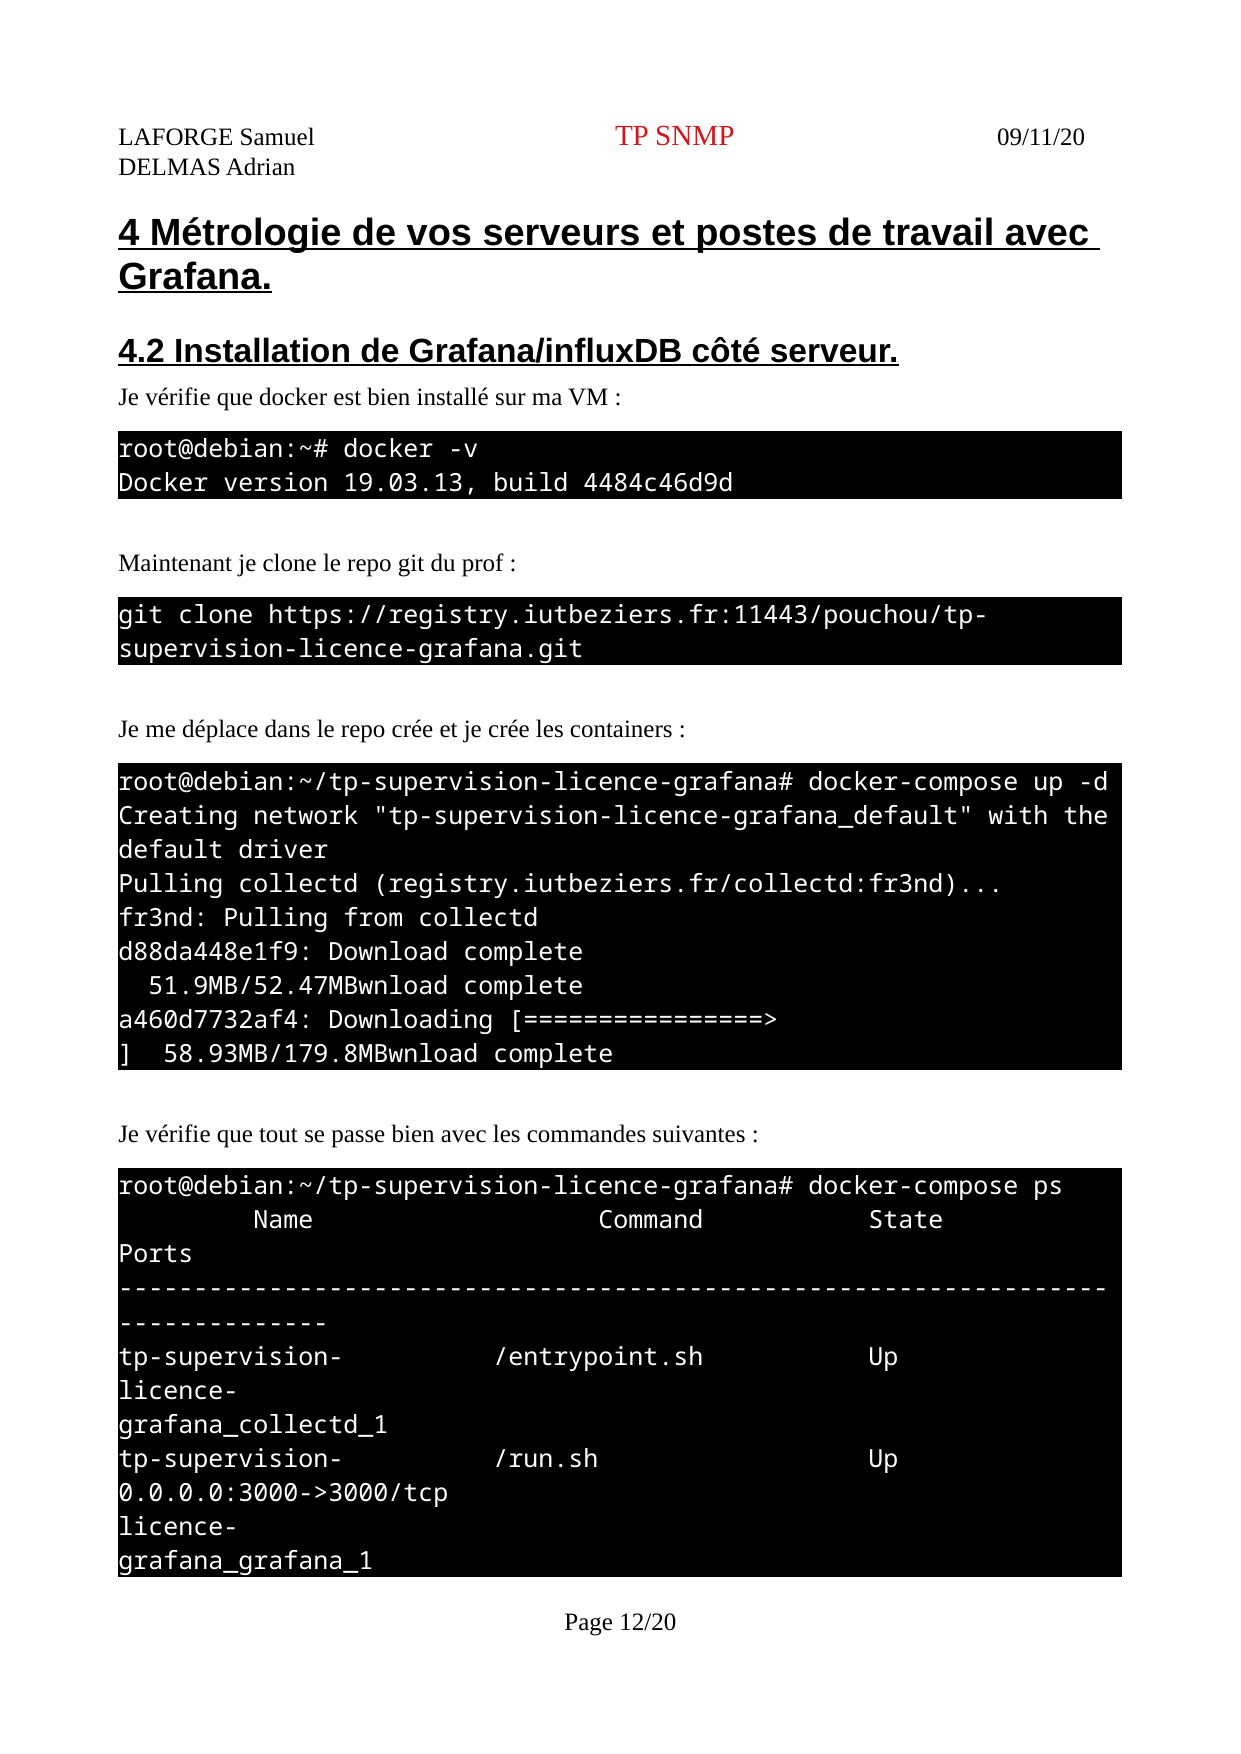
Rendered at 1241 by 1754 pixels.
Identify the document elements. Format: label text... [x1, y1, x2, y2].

text Je me déplace dans le repo crée et je crée les containers : [118, 714, 1122, 743]
text a460d7732af4: Downloading [================> ] 58.93MB/179.8MBwnload complete [118, 1002, 1122, 1070]
text tp-supervision- /run.sh Up 0.0.0.0:3000->3000/tcp [118, 1440, 1122, 1508]
subtitle 4.2 Installation de Grafana/influxDB côté serveur. [118, 331, 1122, 369]
text 51.9MB/52.47MBwnload complete [118, 968, 1122, 1002]
text Creating network "tp-supervision-licence-grafana_default" with the default driver [118, 797, 1122, 865]
text tp-supervision- /entrypoint.sh Up [118, 1338, 1122, 1372]
text -------------------------------------------------------------------------------- [118, 1270, 1122, 1338]
text Maintenant je clone le repo git du prof : [118, 548, 1122, 577]
text git clone https://registry.iutbeziers.fr:11443/pouchou/tp-supervision-licence-grafana.git [118, 597, 1122, 665]
text root@debian:~/tp-supervision-licence-grafana# docker-compose ps [118, 1168, 1122, 1202]
text licence- [118, 1372, 1122, 1406]
text Name Command State Ports [118, 1202, 1122, 1270]
text d88da448e1f9: Download complete [118, 933, 1122, 968]
text Je vérifie que tout se passe bien avec les commandes suivantes : [118, 1119, 1122, 1148]
text root@debian:~# docker -v [118, 431, 1122, 465]
text Je vérifie que docker est bien installé sur ma VM : [118, 382, 1122, 410]
subtitle 4 Métrologie de vos serveurs et postes de travail avec Grafana. [118, 210, 1122, 297]
text grafana_grafana_1 [118, 1543, 1122, 1577]
text root@debian:~/tp-supervision-licence-grafana# docker-compose up -d [118, 763, 1122, 797]
text Docker version 19.03.13, build 4484c46d9d [118, 465, 1122, 499]
text grafana_collectd_1 [118, 1406, 1122, 1440]
text fr3nd: Pulling from collectd [118, 899, 1122, 933]
text licence- [118, 1508, 1122, 1543]
text Pulling collectd (registry.iutbeziers.fr/collectd:fr3nd)... [118, 865, 1122, 899]
